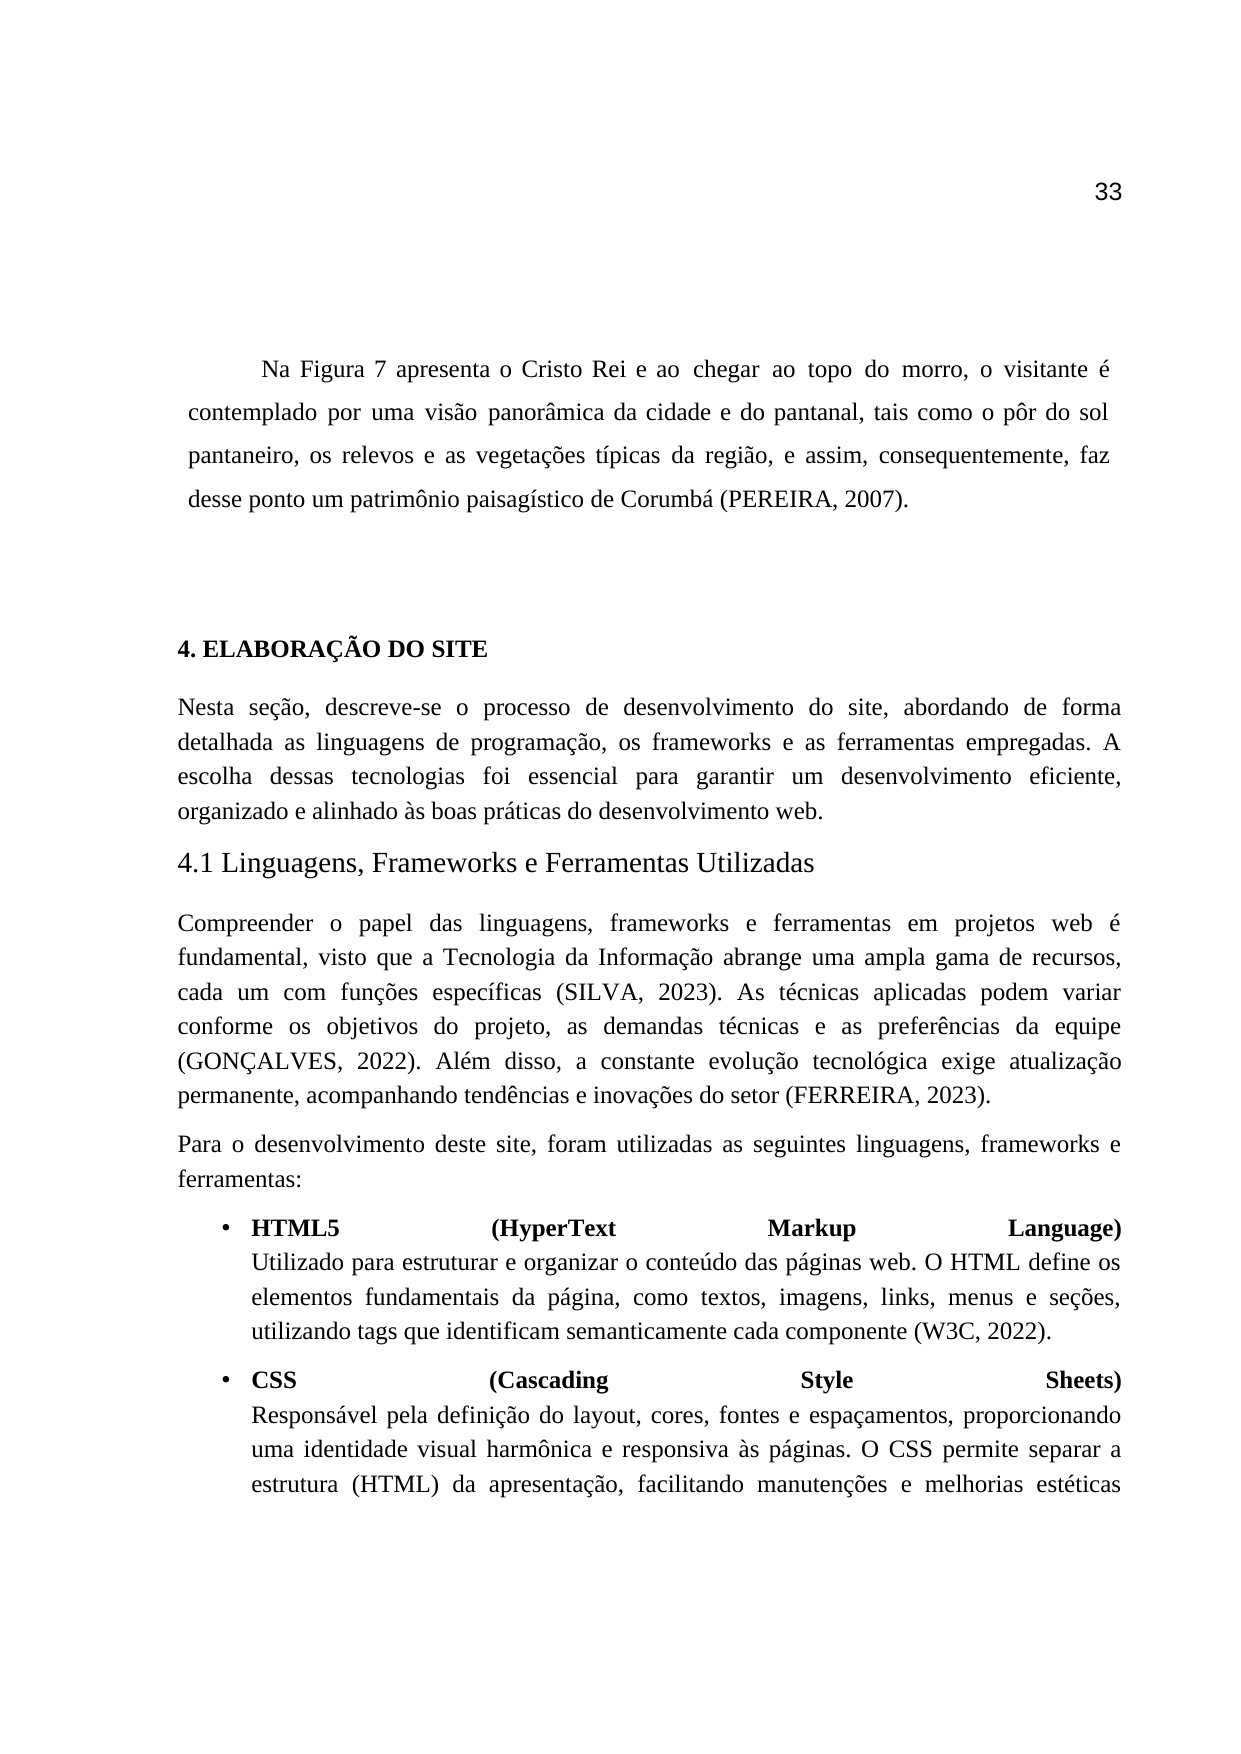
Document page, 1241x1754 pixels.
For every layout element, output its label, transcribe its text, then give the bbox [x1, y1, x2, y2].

subtitle 4. ELABORAÇÃO DO SITE [177, 634, 1122, 663]
list CSS (Cascading Style Sheets) Responsável pela definição do layout, cores, fontes e espaçamentos, proporcionando uma identidade visual harmônica e responsiva às páginas. O CSS permite separar a estrutura (HTML) da apresentação, facilitando manutenções e melhorias estéticas [222, 1366, 1122, 1498]
text Compreender o papel das linguagens, frameworks e ferramentas em projetos web é fundamental, visto que a Tecnologia da Informação abrange uma ampla gama de recursos, cada um com funções específicas (SILVA, 2023). As técnicas aplicadas podem variar conforme os objetivos do projeto, as demandas técnicas e as preferências da equipe (GONÇALVES, 2022). Além disso, a constante evolução tecnológica exige atualização permanente, acompanhando tendências e inovações do setor (FERREIRA, 2023). [177, 908, 1122, 1109]
list HTML5 (HyperText Markup Language) Utilizado para estruturar e organizar o conteúdo das páginas web. O HTML define os elementos fundamentais da página, como textos, imagens, links, menus e seções, utilizando tags que identificam semanticamente cada componente (W3C, 2022). [222, 1213, 1122, 1345]
text Nesta seção, descreve-se o processo de desenvolvimento do site, abordando de forma detalhada as linguagens de programação, os frameworks e as ferramentas empregadas. A escolha dessas tecnologias foi essencial para garantir um desenvolvimento eficiente, organizado e alinhado às boas práticas do desenvolvimento web. [177, 692, 1122, 825]
subtitle 4.1 Linguagens, Frameworks e Ferramentas Utilizadas [177, 845, 1122, 878]
text Para o desenvolvimento deste site, foram utilizadas as seguintes linguagens, frameworks e ferramentas: [177, 1129, 1122, 1193]
text Na Figura 7 apresenta o Cristo Rei e ao chegar ao topo do morro, o visitante é contemplado por uma visão panorâmica da cidade e do pantanal, tais como o pôr do sol pantaneiro, os relevos e as vegetações típicas da região, e assim, consequentemente, faz desse ponto um patrimônio paisagístico de Corumbá (PEREIRA, 2007). [188, 354, 1110, 512]
